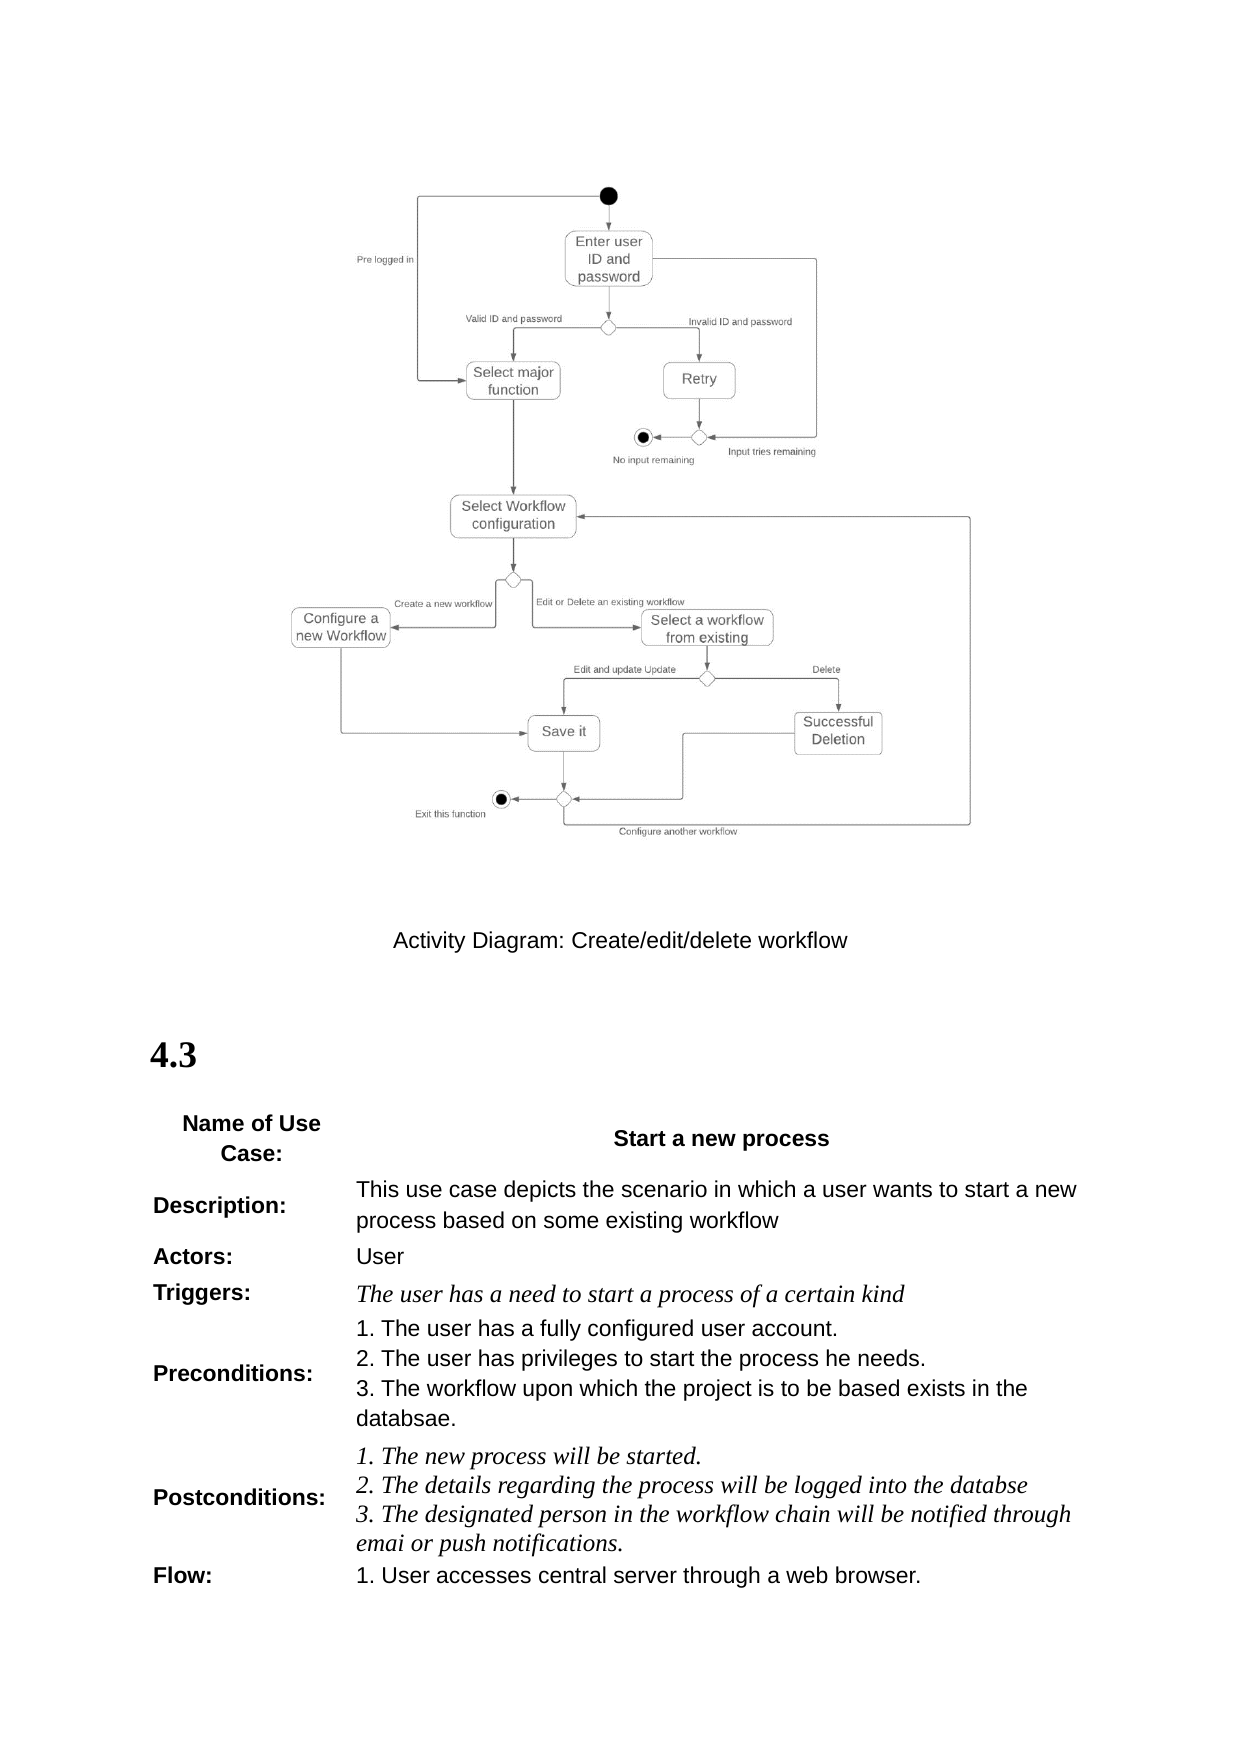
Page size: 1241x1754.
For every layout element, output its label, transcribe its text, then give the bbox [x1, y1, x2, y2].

table_cell Preconditions: [150, 1312, 353, 1438]
table_header Start a new process [353, 1107, 1090, 1173]
table_cell 1. The user has a fully configured user account. 2. The user has privileges to start the process he needs. 3. The workflow upon which the project is to be based exists in the databsae. [353, 1312, 1090, 1438]
table_cell Flow: [150, 1559, 353, 1595]
table_cell 1. The new process will be started. 2. The details regarding the process will be logged into the databse 3. The designated person in the workflow chain will be notified through emai or push notifications. [353, 1439, 1090, 1559]
table_cell This use case depicts the scenario in which a user wants to start a new process based on some existing workflow [353, 1174, 1090, 1240]
table_cell Actors: [150, 1240, 353, 1276]
text Activity Diagram: Create/edit/delete workflow [150, 927, 1090, 954]
text 4.3 [150, 1033, 1090, 1076]
table_cell Description: [150, 1174, 353, 1240]
table_header Name of Use Case: [150, 1107, 353, 1173]
table_cell User [353, 1240, 1090, 1276]
table_cell 1. User accesses central server through a web browser. [353, 1559, 1090, 1595]
table_cell The user has a need to start a process of a certain kind [353, 1276, 1090, 1312]
table_cell Postconditions: [150, 1439, 353, 1559]
table_cell Triggers: [150, 1276, 353, 1312]
